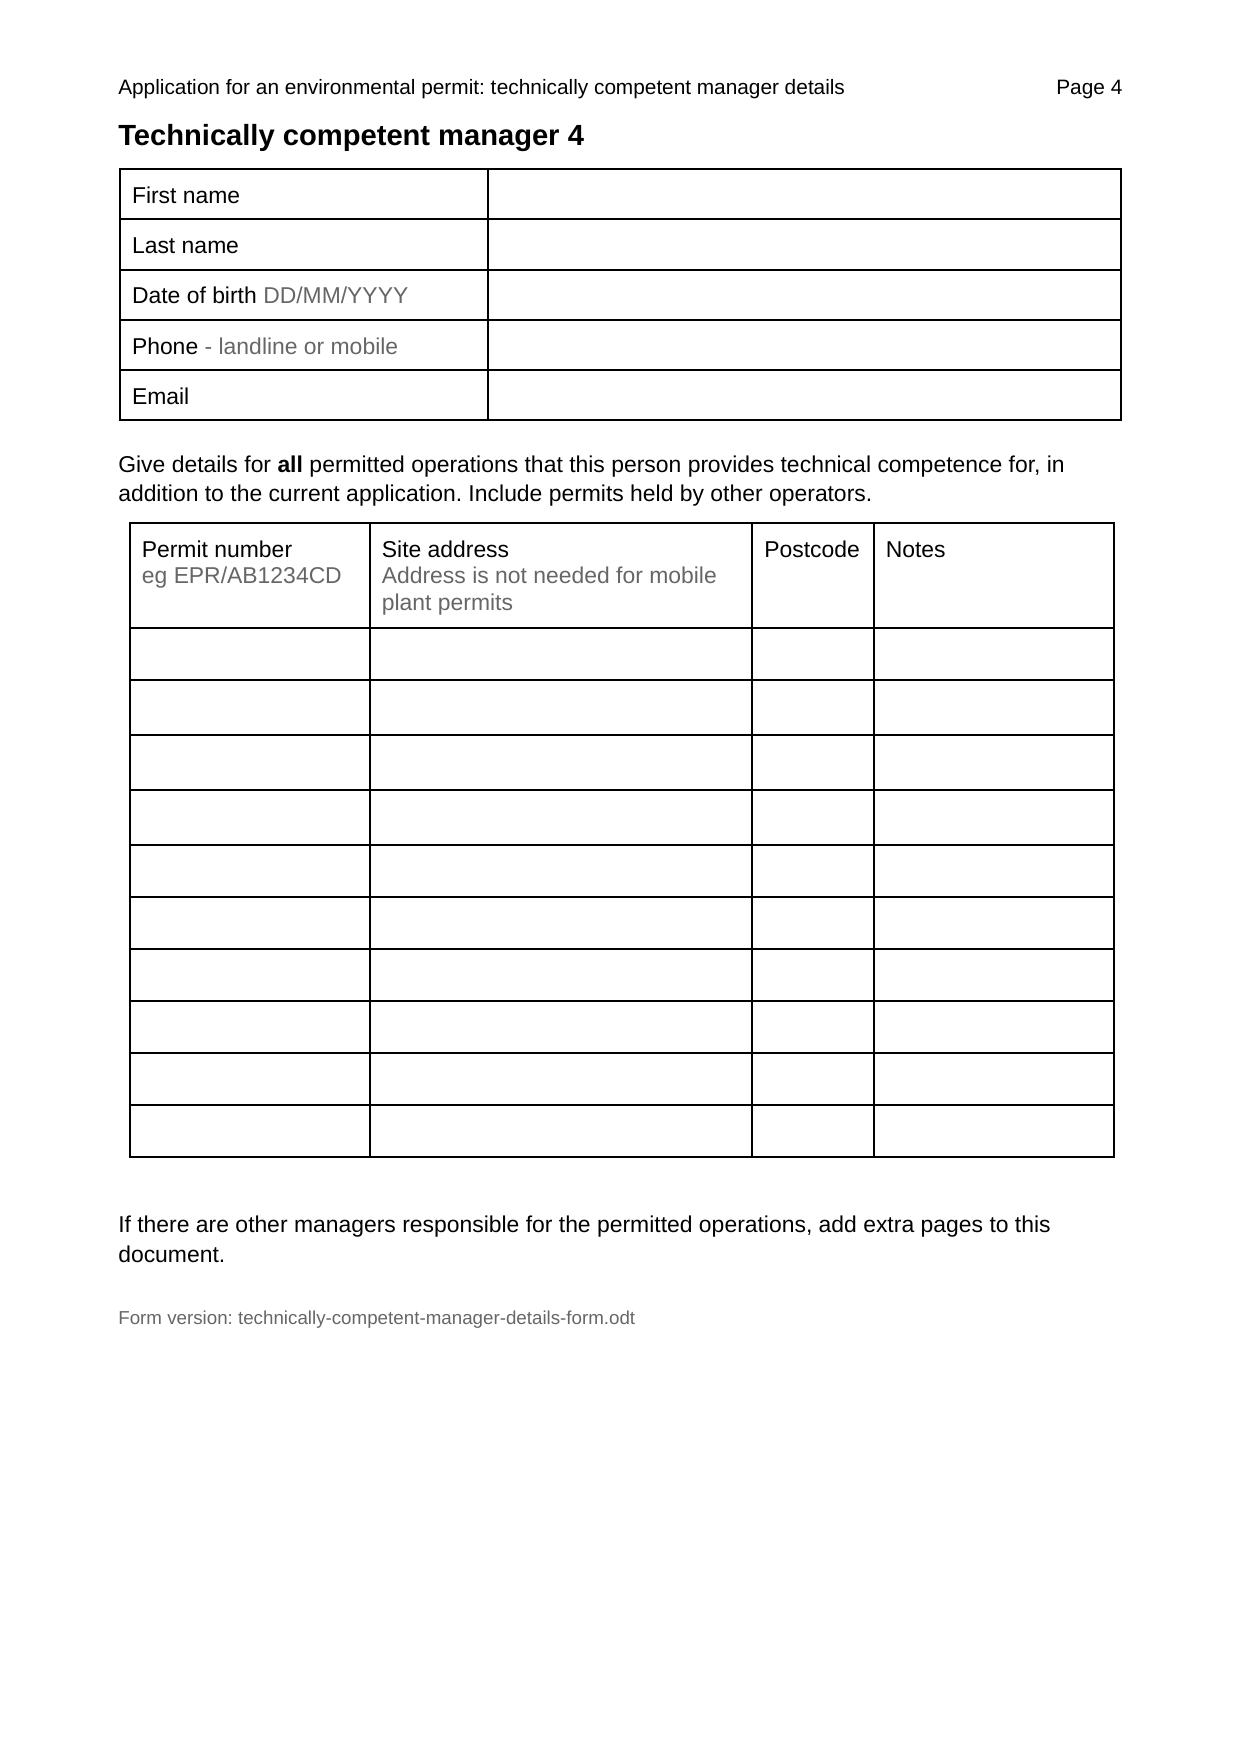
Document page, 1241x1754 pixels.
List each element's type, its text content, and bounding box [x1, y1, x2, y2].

table_cell [371, 681, 751, 734]
table_header First name [121, 170, 487, 218]
table_cell [489, 220, 1120, 268]
table_cell [131, 736, 369, 789]
table_cell [875, 1054, 1113, 1104]
text If there are other managers responsible for the permitted operations, add extra pages to this document. [118, 1211, 1122, 1267]
table_cell [371, 629, 751, 679]
table_header [489, 170, 1120, 218]
table_header Permit number eg EPR/AB1234CD [131, 524, 369, 627]
table_cell [875, 736, 1113, 789]
table_cell [753, 1054, 873, 1104]
table_cell [371, 736, 751, 789]
table_cell [875, 1002, 1113, 1052]
table_cell [753, 791, 873, 844]
table_cell [371, 950, 751, 1000]
table_cell [875, 846, 1113, 896]
table_cell [371, 898, 751, 948]
table_cell Date of birth DD/MM/YYYY [121, 271, 487, 319]
table_cell [875, 629, 1113, 679]
table_cell [489, 371, 1120, 419]
text Technically competent manager 4 [118, 118, 1122, 152]
table_cell [131, 950, 369, 1000]
table_cell [753, 1002, 873, 1052]
table_cell [131, 1054, 369, 1104]
table_cell [875, 950, 1113, 1000]
table_cell [753, 629, 873, 679]
table_cell [131, 898, 369, 948]
table_cell [131, 1002, 369, 1052]
table_cell [131, 681, 369, 734]
table_header Site address Address is not needed for mobile plant permits [371, 524, 751, 627]
table_cell [371, 846, 751, 896]
table_cell [875, 791, 1113, 844]
table_header Notes [875, 524, 1113, 627]
table_cell [131, 791, 369, 844]
table_cell Phone - landline or mobile [121, 321, 487, 369]
table_cell [753, 1106, 873, 1156]
text Give details for all permitted operations that this person provides technical competence for, in addition to the current application. Include permits held by other operators. [118, 421, 1122, 507]
table_cell [371, 791, 751, 844]
table_cell [875, 681, 1113, 734]
table_header Postcode [753, 524, 873, 627]
table_cell Last name [121, 220, 487, 268]
table_cell [753, 846, 873, 896]
table_cell [371, 1106, 751, 1156]
table_cell [371, 1002, 751, 1052]
table_cell [753, 681, 873, 734]
table_cell [875, 1106, 1113, 1156]
table_cell [131, 1106, 369, 1156]
table_cell [131, 846, 369, 896]
text Form version: technically-competent-manager-details-form-v1-2 [118, 1307, 1122, 1328]
table_cell [489, 271, 1120, 319]
table_cell [489, 321, 1120, 369]
table_cell [753, 736, 873, 789]
table_cell Email [121, 371, 487, 419]
table_cell [753, 898, 873, 948]
table_cell [753, 950, 873, 1000]
table_cell [875, 898, 1113, 948]
table_cell [371, 1054, 751, 1104]
table_cell [131, 629, 369, 679]
